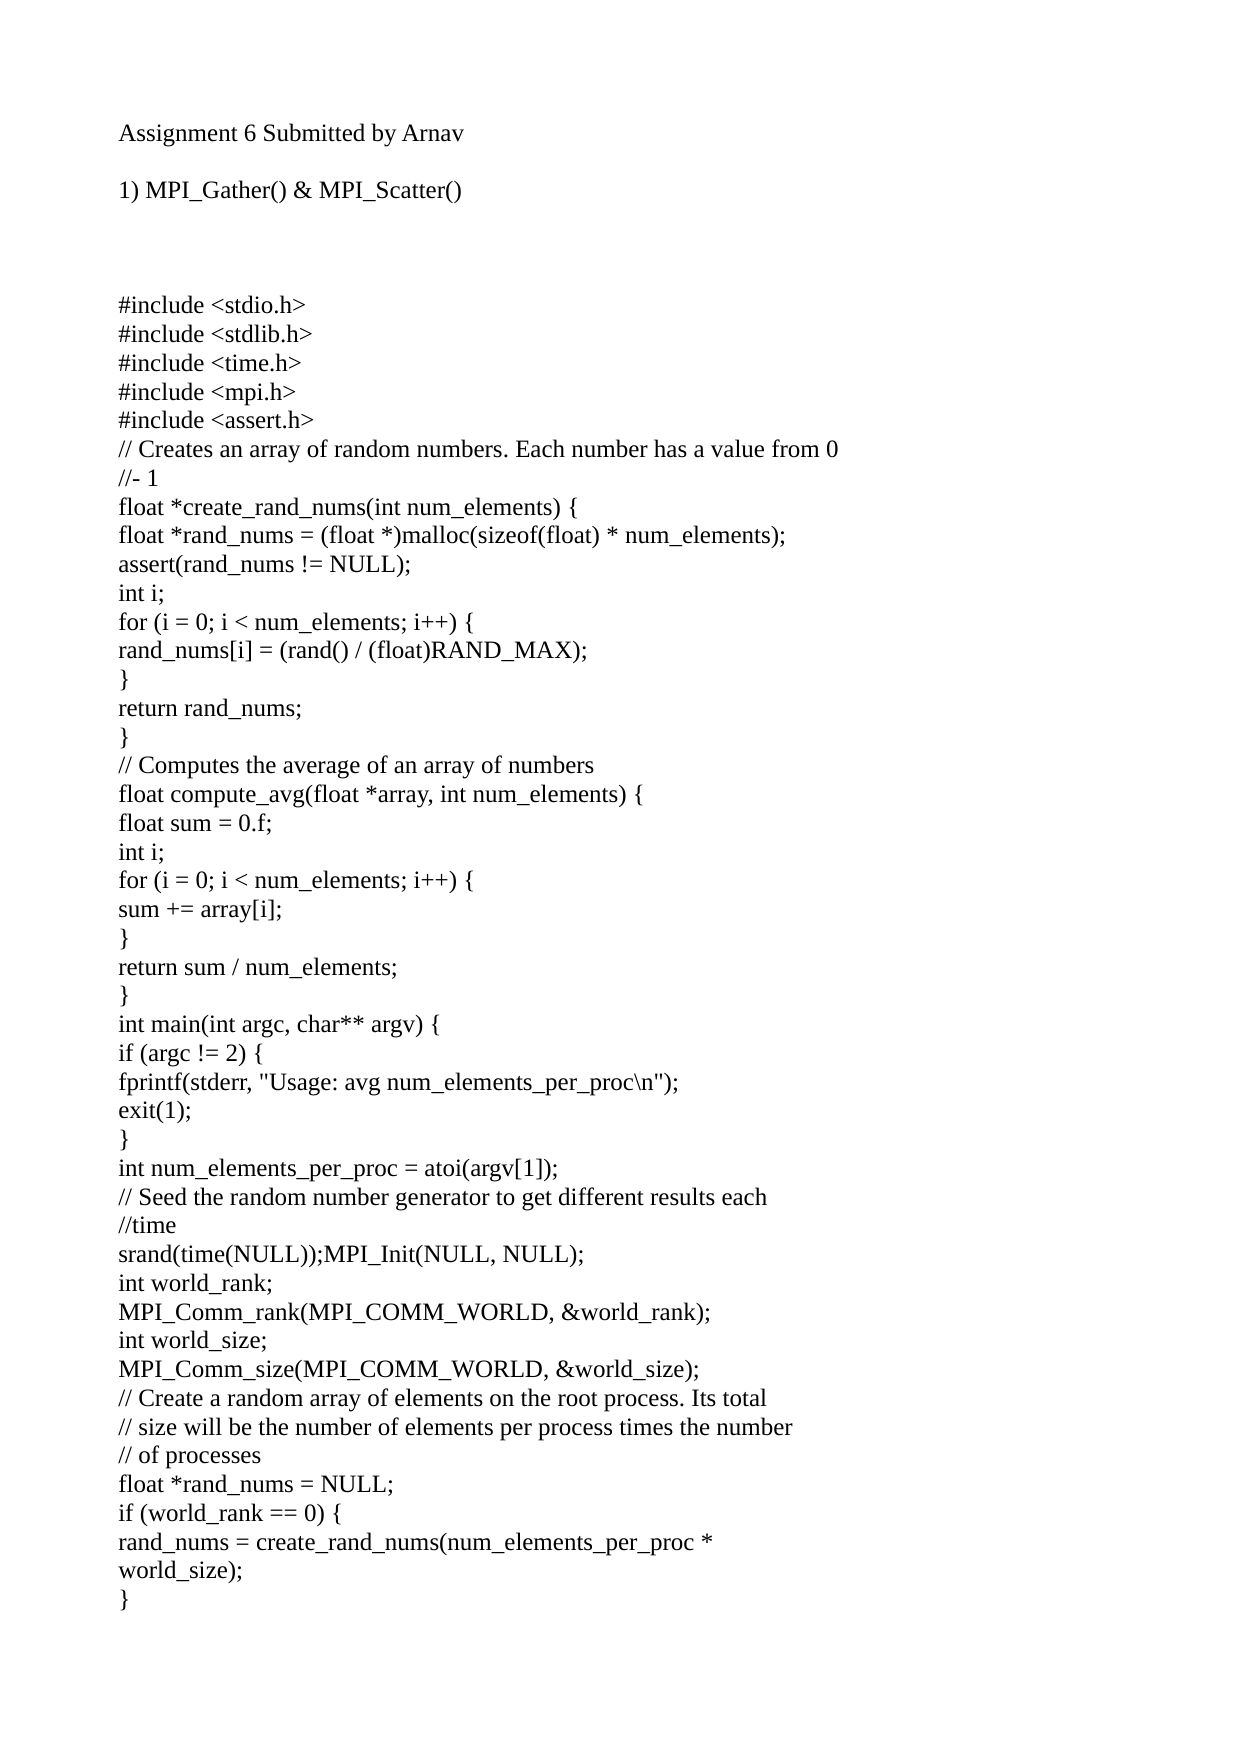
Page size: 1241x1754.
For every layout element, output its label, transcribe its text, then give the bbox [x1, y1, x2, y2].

text int num_elements_per_proc = atoi(argv[1]); [118, 1153, 1122, 1182]
text #include <time.h> [118, 348, 1122, 377]
text //time [118, 1211, 1122, 1239]
text if (argc != 2) { [118, 1038, 1122, 1067]
text if (world_rank == 0) { [118, 1498, 1122, 1527]
text int world_size; [118, 1326, 1122, 1354]
text Assignment 6 Submitted by Arnav [118, 118, 1122, 147]
text } [118, 1124, 1122, 1153]
text rand_nums = create_rand_nums(num_elements_per_proc * [118, 1527, 1122, 1556]
text sum += array[i]; [118, 894, 1122, 923]
text } [118, 664, 1122, 693]
text } [118, 1584, 1122, 1613]
text MPI_Comm_rank(MPI_COMM_WORLD, &world_rank); [118, 1297, 1122, 1326]
text #include <stdio.h> [118, 291, 1122, 319]
text int main(int argc, char** argv) { [118, 1009, 1122, 1038]
text return sum / num_elements; [118, 952, 1122, 981]
text #include <stdlib.h> [118, 319, 1122, 348]
text 1)​ MPI_Gather() & MPI_Scatter() [118, 176, 1122, 204]
text fprintf(stderr, "Usage: avg num_elements_per_proc\n"); [118, 1067, 1122, 1096]
text int i; [118, 837, 1122, 866]
text world_size); [118, 1556, 1122, 1584]
text rand_nums[i] = (rand() / (float)RAND_MAX); [118, 636, 1122, 664]
text float *rand_nums = NULL; [118, 1469, 1122, 1498]
text #include <mpi.h> [118, 377, 1122, 406]
text // of processes [118, 1441, 1122, 1469]
text float *create_rand_nums(int num_elements) { [118, 492, 1122, 521]
text int world_rank; [118, 1268, 1122, 1297]
text srand(time(NULL));MPI_Init(NULL, NULL); [118, 1239, 1122, 1268]
text // Creates an array of random numbers. Each number has a value from 0 [118, 434, 1122, 463]
text // Computes the average of an array of numbers [118, 751, 1122, 779]
text //- 1 [118, 463, 1122, 492]
text float *rand_nums = (float *)malloc(sizeof(float) * num_elements); [118, 521, 1122, 549]
text exit(1); [118, 1096, 1122, 1124]
text // size will be the number of elements per process times the number [118, 1412, 1122, 1441]
text #include <assert.h> [118, 406, 1122, 434]
text MPI_Comm_size(MPI_COMM_WORLD, &world_size); [118, 1354, 1122, 1383]
text // Create a random array of elements on the root process. Its total [118, 1383, 1122, 1412]
text } [118, 923, 1122, 952]
text for (i = 0; i < num_elements; i++) { [118, 607, 1122, 636]
text // Seed the random number generator to get different results each [118, 1182, 1122, 1211]
text float compute_avg(float *array, int num_elements) { [118, 779, 1122, 808]
text return rand_nums; [118, 693, 1122, 722]
text } [118, 722, 1122, 751]
text int i; [118, 578, 1122, 607]
text assert(rand_nums != NULL); [118, 549, 1122, 578]
text for (i = 0; i < num_elements; i++) { [118, 866, 1122, 894]
text float sum = 0.f; [118, 808, 1122, 837]
text } [118, 981, 1122, 1009]
